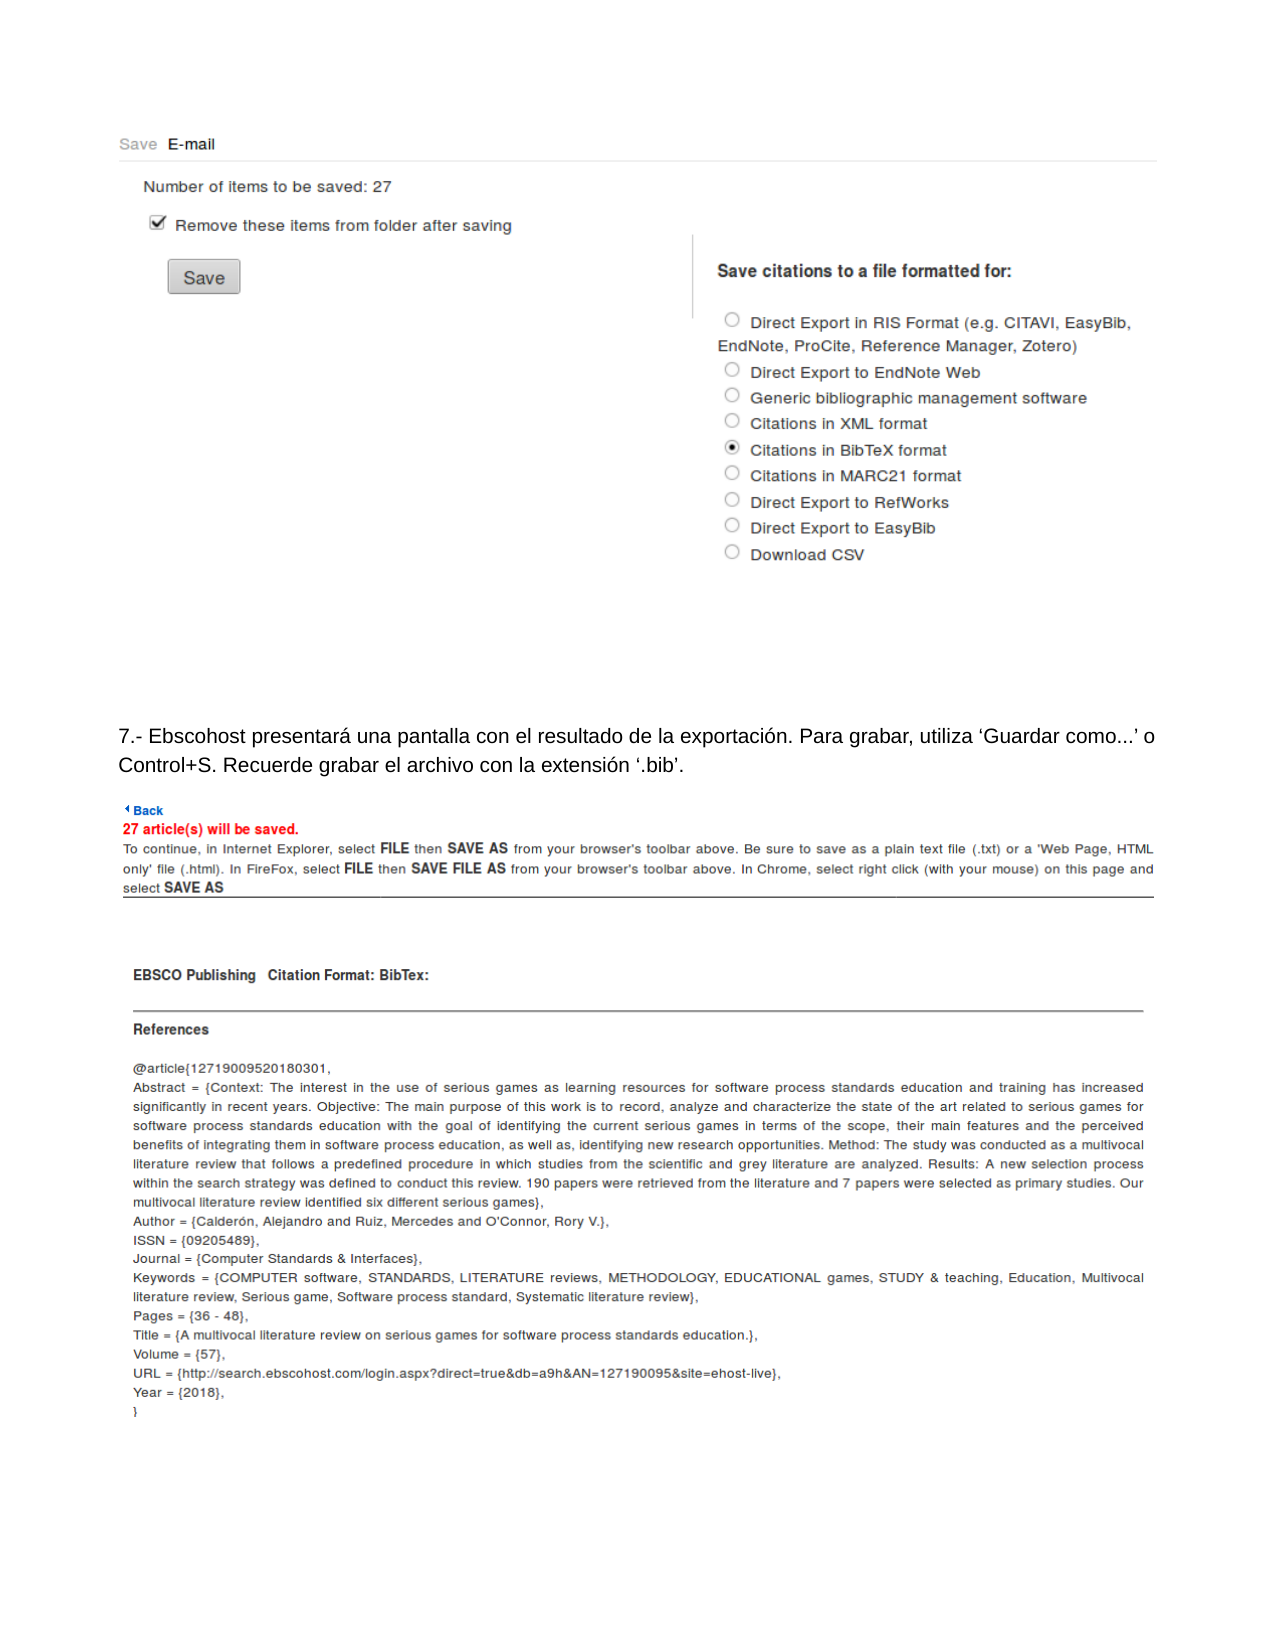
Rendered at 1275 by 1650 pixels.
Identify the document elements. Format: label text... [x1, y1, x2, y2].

text 7.- Ebscohost presentará una pantalla con el resultado de la exportación. Para grabar, utiliza ‘Guardar como...’ o Control+S. Recuerde grabar el archivo con la extensión ‘.bib’. [118, 724, 1157, 777]
picture [118, 118, 1157, 677]
picture [118, 796, 1157, 1417]
